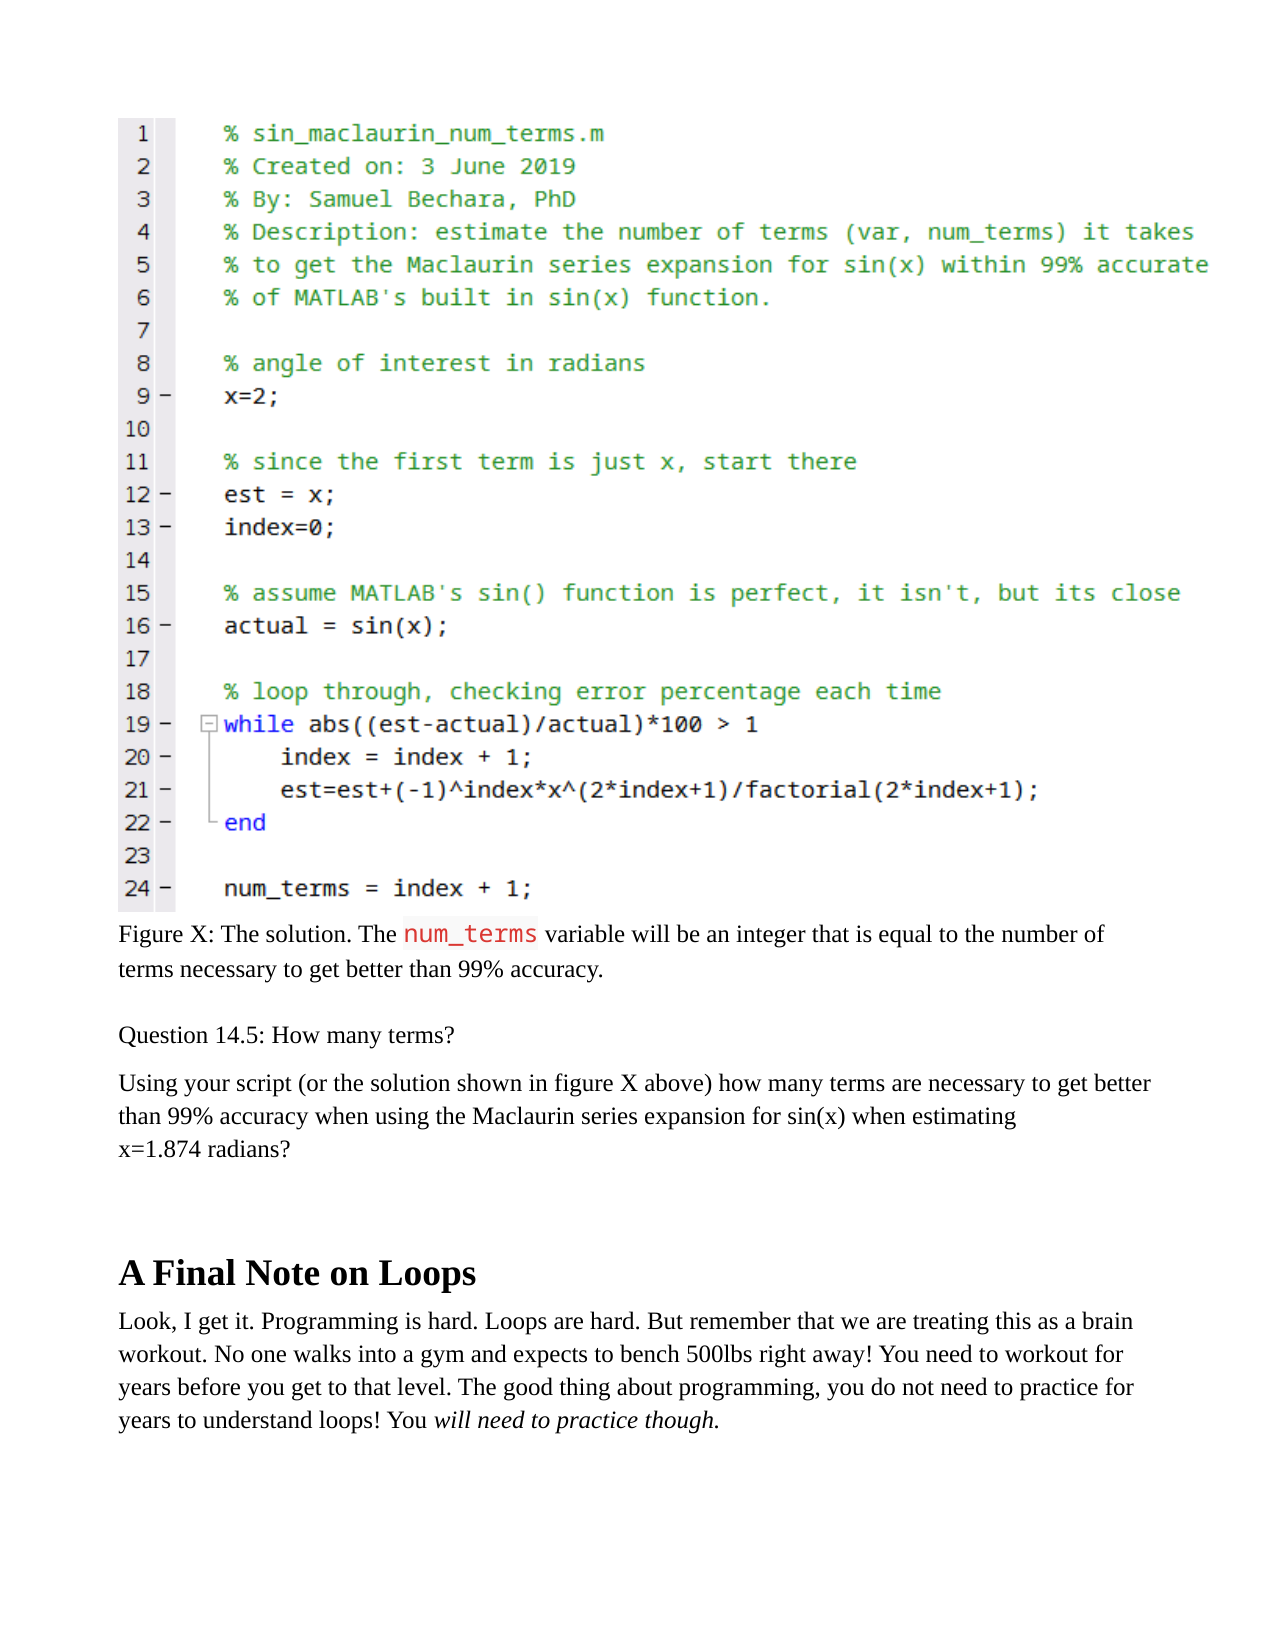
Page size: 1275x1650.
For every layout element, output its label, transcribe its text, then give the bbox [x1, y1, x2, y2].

text Figure X: The solution. The num_terms variable will be an integer that is equal to the number of terms necessary to get better than 99% accuracy. [118, 916, 1157, 983]
picture [118, 118, 1239, 912]
subtitle A Final Note on Loops [118, 1250, 1157, 1293]
text Question 14.5: How many terms? [118, 1021, 1157, 1049]
text Look, I get it. Programming is hard. Loops are hard. But remember that we are treating this as a brain workout. No one walks into a gym and expects to bench 500lbs right away! You need to workout for years before you get to that level. The good thing about programming, you do not need to practice for years to understand loops! You will need to practice though. [118, 1306, 1157, 1434]
text Using your script (or the solution shown in figure X above) how many terms are necessary to get better than 99% accuracy when using the Maclaurin series expansion for sin(x) when estimating x=1.874 radians? [118, 1068, 1157, 1163]
